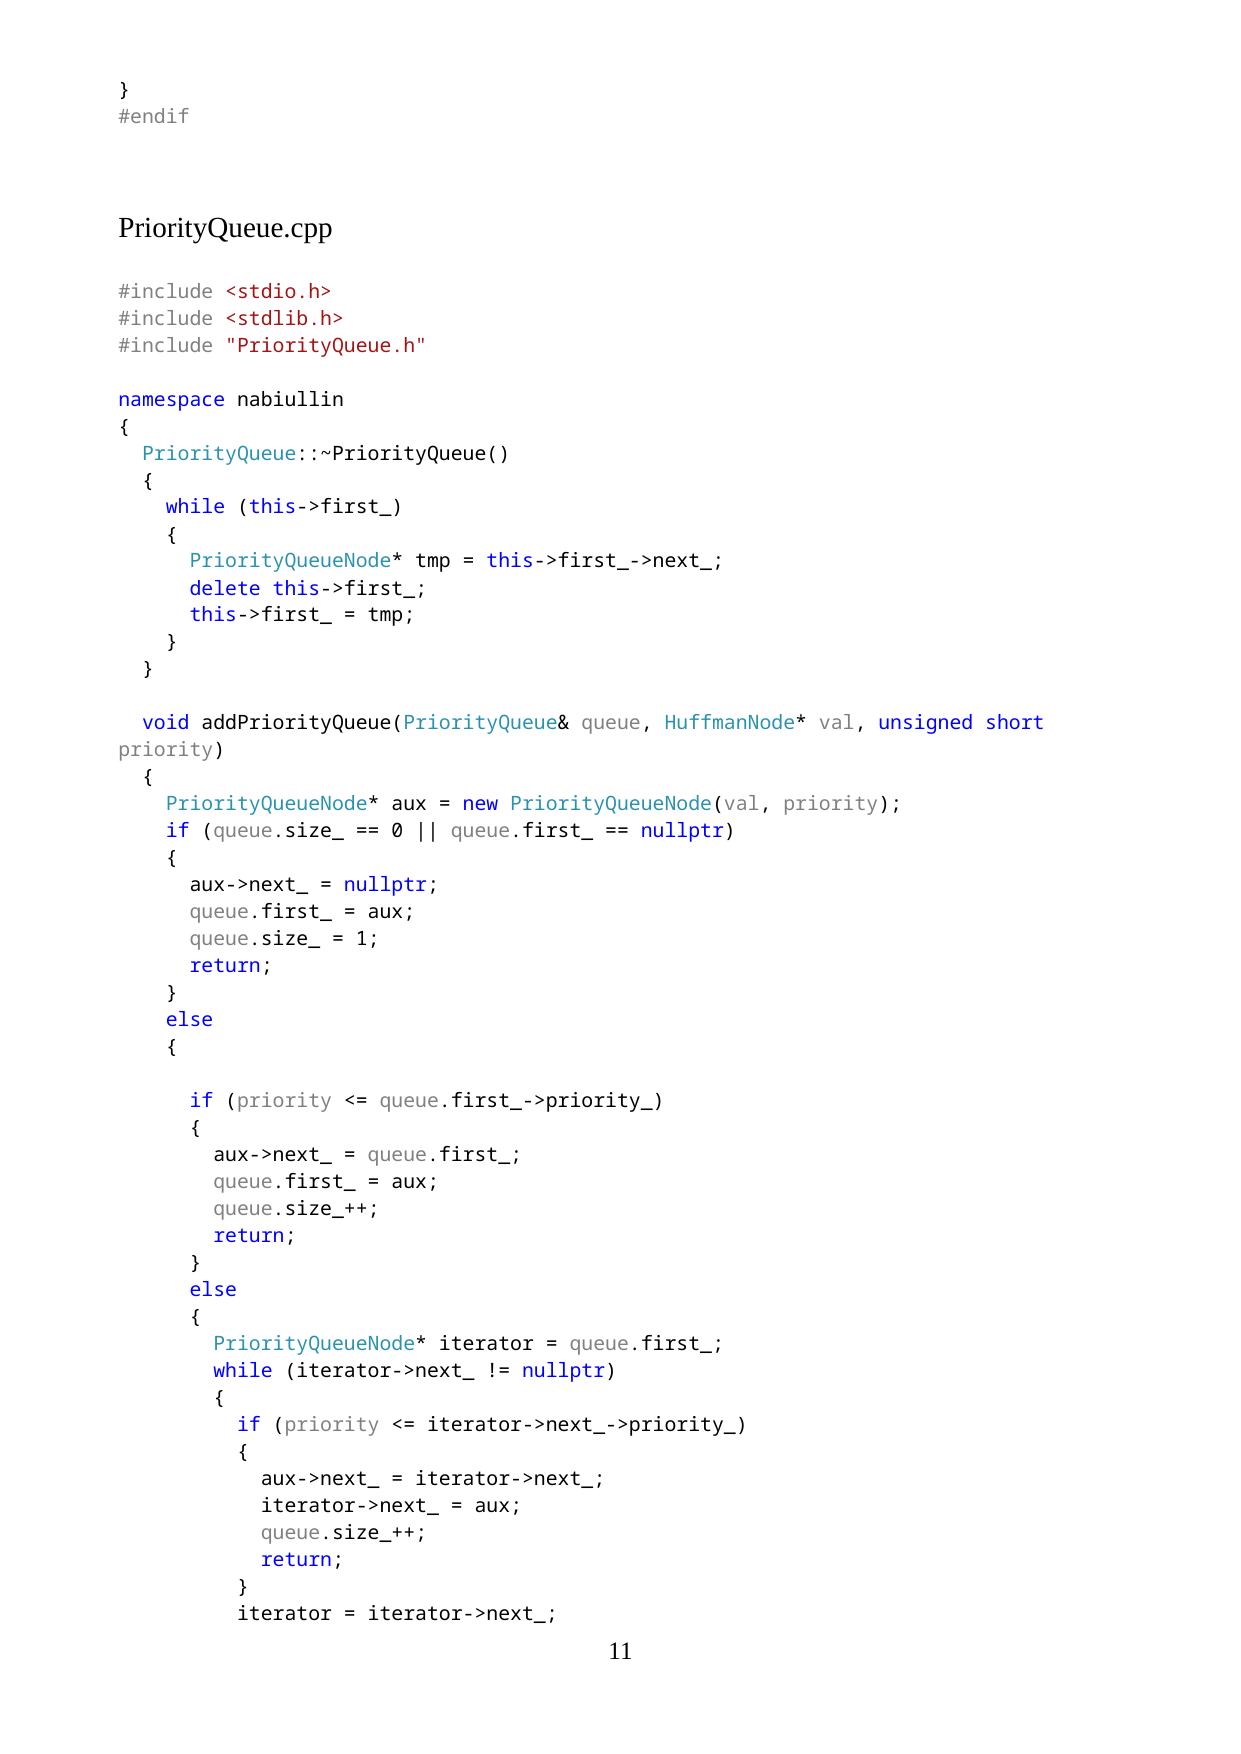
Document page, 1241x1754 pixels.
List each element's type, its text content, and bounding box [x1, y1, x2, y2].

text if (priority <= queue.first_->priority_) [118, 1086, 1122, 1113]
text } [118, 1248, 1122, 1275]
text while (this->first_) [118, 493, 1122, 520]
text return; [118, 1545, 1122, 1572]
text if (queue.size_ == 0 || queue.first_ == nullptr) [118, 817, 1122, 843]
text namespace nabiullin [118, 385, 1122, 412]
text { [118, 763, 1122, 789]
text { [118, 520, 1122, 547]
text } [118, 1572, 1122, 1599]
text { [118, 1383, 1122, 1410]
text else [118, 1005, 1122, 1032]
text } [118, 978, 1122, 1005]
text queue.size_++; [118, 1518, 1122, 1545]
text PriorityQueue::~PriorityQueue() [118, 439, 1122, 466]
text queue.first_ = aux; [118, 897, 1122, 924]
text { [118, 466, 1122, 493]
text if (priority <= iterator->next_->priority_) [118, 1410, 1122, 1437]
text return; [118, 951, 1122, 978]
text { [118, 1032, 1122, 1059]
text PriorityQueueNode* iterator = queue.first_; [118, 1329, 1122, 1356]
text iterator = iterator->next_; [118, 1599, 1122, 1626]
text delete this->first_; [118, 574, 1122, 601]
text PriorityQueueNode* tmp = this->first_->next_; [118, 547, 1122, 574]
text PriorityQueue.cpp [118, 210, 1122, 243]
text } [118, 75, 1122, 102]
text { [118, 843, 1122, 871]
text else [118, 1275, 1122, 1302]
text aux->next_ = iterator->next_; [118, 1464, 1122, 1491]
text { [118, 412, 1122, 439]
text #endif [118, 102, 1122, 129]
text { [118, 1302, 1122, 1329]
text return; [118, 1221, 1122, 1248]
text #include "PriorityQueue.h" [118, 331, 1122, 358]
text void addPriorityQueue(PriorityQueue& queue, HuffmanNode* val, unsigned short priority) [118, 709, 1122, 763]
text queue.size_ = 1; [118, 924, 1122, 951]
text aux->next_ = queue.first_; [118, 1140, 1122, 1167]
text } [118, 655, 1122, 682]
text { [118, 1113, 1122, 1140]
text PriorityQueueNode* aux = new PriorityQueueNode(val, priority); [118, 789, 1122, 817]
text #include <stdio.h> [118, 277, 1122, 304]
text { [118, 1437, 1122, 1464]
text this->first_ = tmp; [118, 601, 1122, 628]
text } [118, 628, 1122, 655]
text queue.first_ = aux; [118, 1167, 1122, 1194]
text queue.size_++; [118, 1194, 1122, 1221]
text iterator->next_ = aux; [118, 1491, 1122, 1518]
text #include <stdlib.h> [118, 304, 1122, 331]
text while (iterator->next_ != nullptr) [118, 1356, 1122, 1383]
text aux->next_ = nullptr; [118, 871, 1122, 897]
